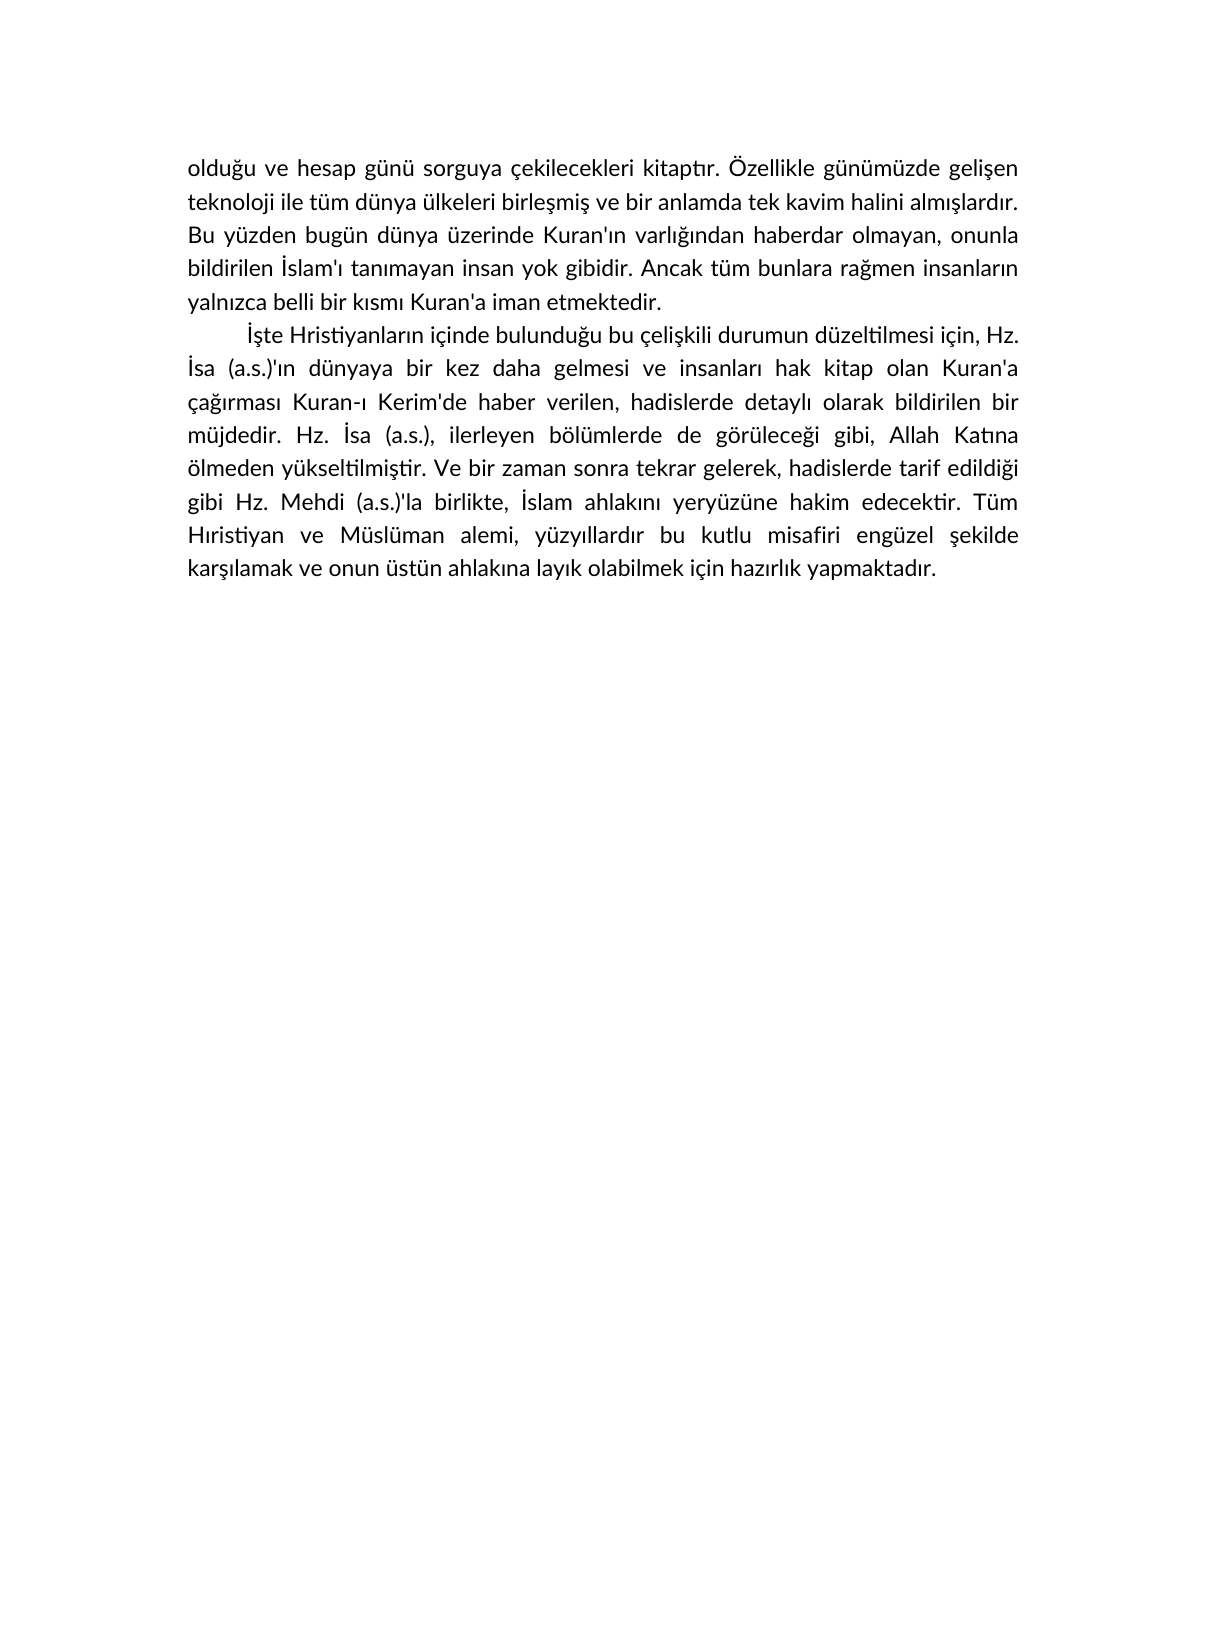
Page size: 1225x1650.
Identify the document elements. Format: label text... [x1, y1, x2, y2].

text İşte Hristiyanların içinde bulunduğu bu çelişkili durumun düzeltilmesi için, Hz. İsa (a.s.)'ın dünyaya bir kez daha gelmesi ve insanları hak kitap olan Kuran'a çağırması Kuran-ı Kerim'de haber verilen, hadislerde detaylı olarak bildirilen bir müjdedir. Hz. İsa (a.s.), ilerleyen bölümlerde de görüleceği gibi, Allah Katına ölmeden yükseltilmiştir. Ve bir zaman sonra tekrar gelerek, hadislerde tarif edildiği gibi Hz. Mehdi (a.s.)'la birlikte, İslam ahlakını yeryüzüne hakim edecektir. Tüm Hıristiyan ve Müslüman alemi, yüzyıllardır bu kutlu misafiri engüzel şekilde karşılamak ve onun üstün ahlakına layık olabilmek için hazırlık yapmaktadır. [187, 317, 1020, 583]
text olduğu ve hesap günü sorguya çekilecekleri kitaptır. Özellikle günümüzde gelişen teknoloji ile tüm dünya ülkeleri birleşmiş ve bir anlamda tek kavim halini almışlardır. Bu yüzden bugün dünya üzerinde Kuran'ın varlığından haberdar olmayan, onunla bildirilen İslam'ı tanımayan insan yok gibidir. Ancak tüm bunlara rağmen insanların yalnızca belli bir kısmı Kuran'a iman etmektedir. [187, 150, 1020, 317]
